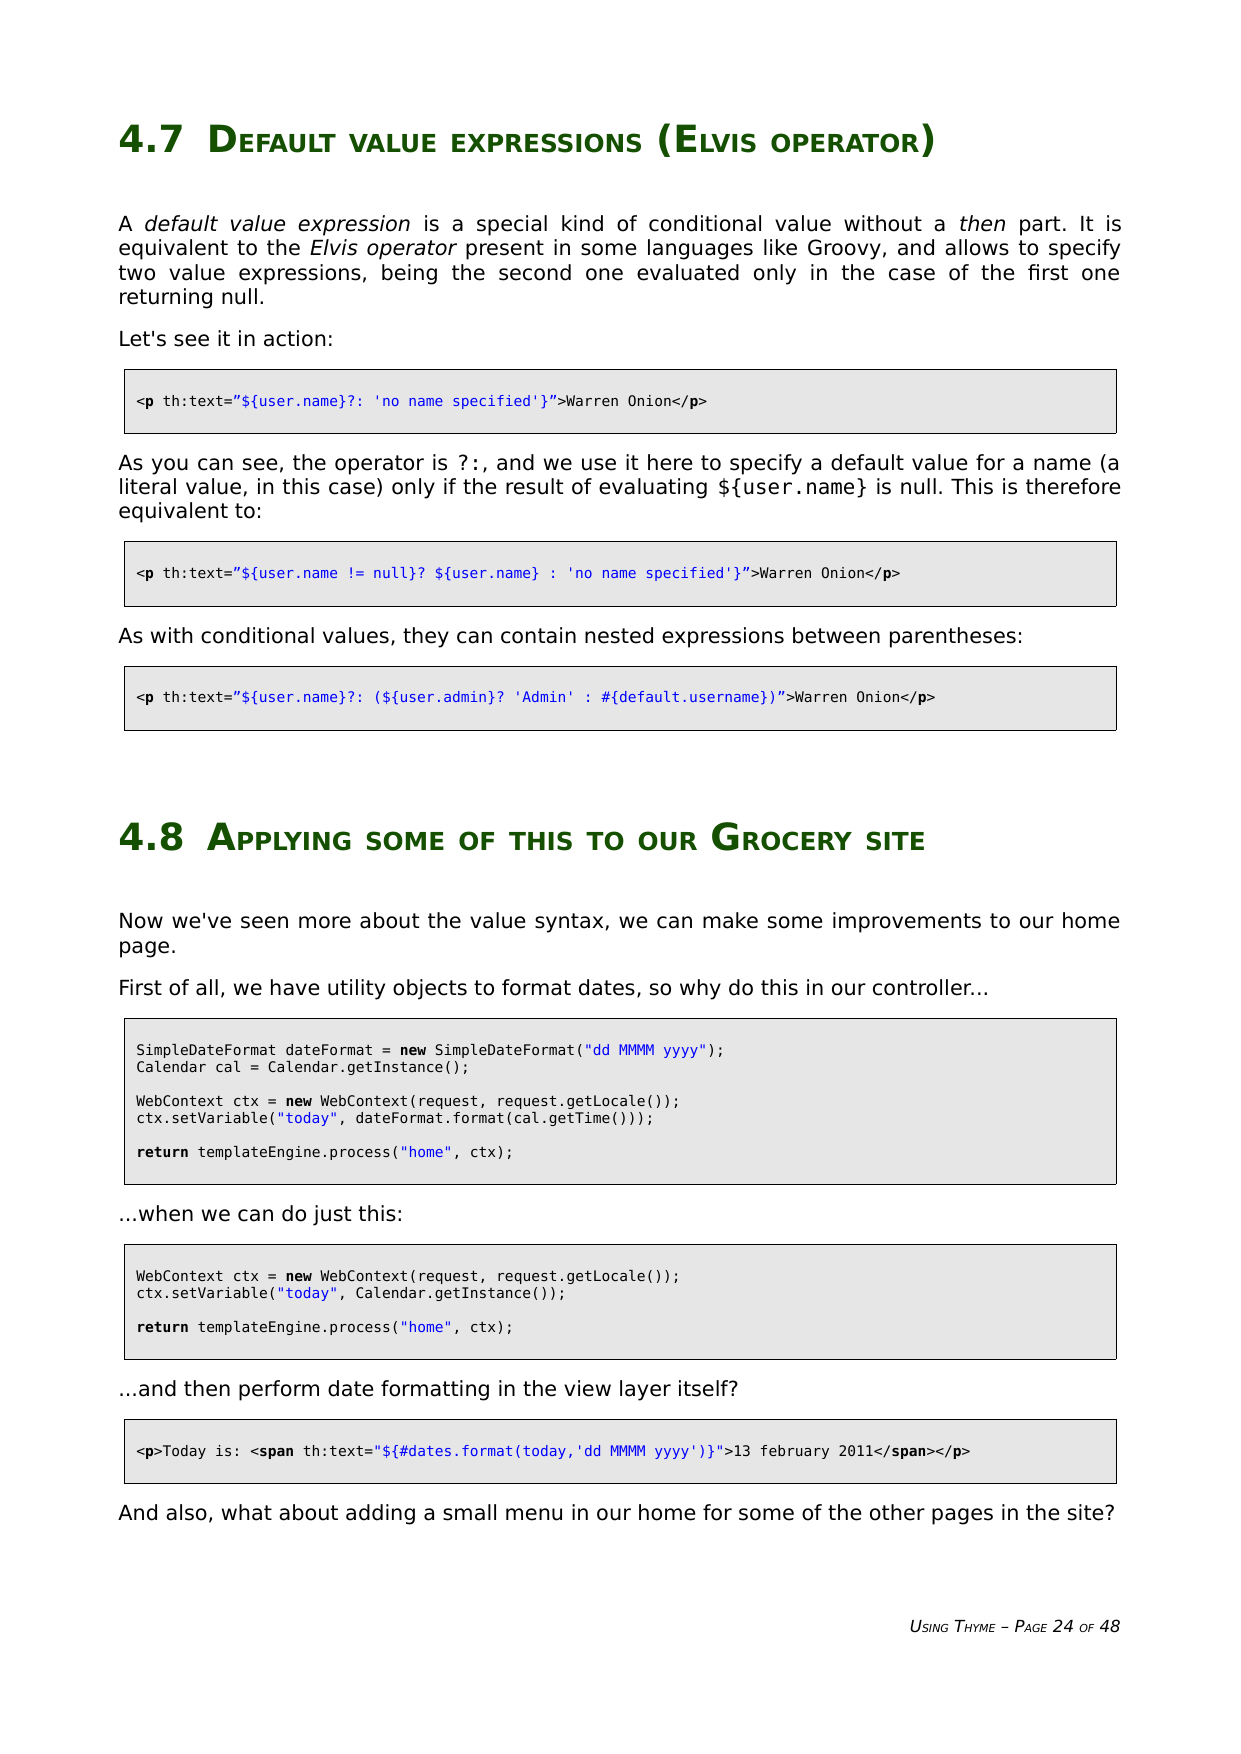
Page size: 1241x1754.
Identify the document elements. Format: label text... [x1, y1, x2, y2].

text As with conditional values, they can contain nested expressions between parentheses: [118, 624, 1122, 648]
text WebContext ctx = new WebContext(request, request.getLocale()); ctx.setVariable("today", Calendar.getInstance()); return templateEngine.process("home", ctx); [125, 1245, 1116, 1359]
text A default value expression is a special kind of conditional value without a then part. It is equivalent to the Elvis operator present in some languages like Groovy, and allows to specify two value expressions, being the second one evaluated only in the case of the first one returning null. [118, 212, 1122, 309]
text First of all, we have utility objects to format dates, so why do this in our controller... [118, 976, 1122, 1000]
text Now we've seen more about the value syntax, we can make some improvements to our home page. [118, 909, 1122, 958]
text <p th:text=”${user.name != null}? ${user.name} : 'no name specified'}”>Warren Onion</p> [125, 542, 1116, 606]
text <p>Today is: <span th:text="${#dates.format(today,'dd MMMM yyyy')}">13 february 2011</span></p> [125, 1420, 1116, 1483]
subtitle Applying some of this to our Grocery site [118, 816, 1122, 859]
text <p th:text=”${user.name}?: 'no name specified'}”>Warren Onion</p> [125, 370, 1116, 433]
text SimpleDateFormat dateFormat = new SimpleDateFormat("dd MMMM yyyy"); Calendar cal = Calendar.getInstance(); WebContext ctx = new WebContext(request, request.getLocale()); ctx.setVariable("today", dateFormat.format(cal.getTime())); return templateEngine.process("home", ctx); [125, 1019, 1116, 1184]
text ...when we can do just this: [118, 1202, 1122, 1226]
text <p th:text=”${user.name}?: (${user.admin}? 'Admin' : #{default.username})”>Warren Onion</p> [125, 667, 1116, 730]
text Let's see it in action: [118, 327, 1122, 351]
text And also, what about adding a small menu in our home for some of the other pages in the site? [118, 1501, 1122, 1525]
text ...and then perform date formatting in the view layer itself? [118, 1377, 1122, 1401]
text As you can see, the operator is ?:, and we use it here to specify a default value for a name (a literal value, in this case) only if the result of evaluating ${user.name} is null. This is therefore equivalent to: [118, 451, 1122, 524]
subtitle Default value expressions (Elvis operator) [118, 118, 1122, 162]
